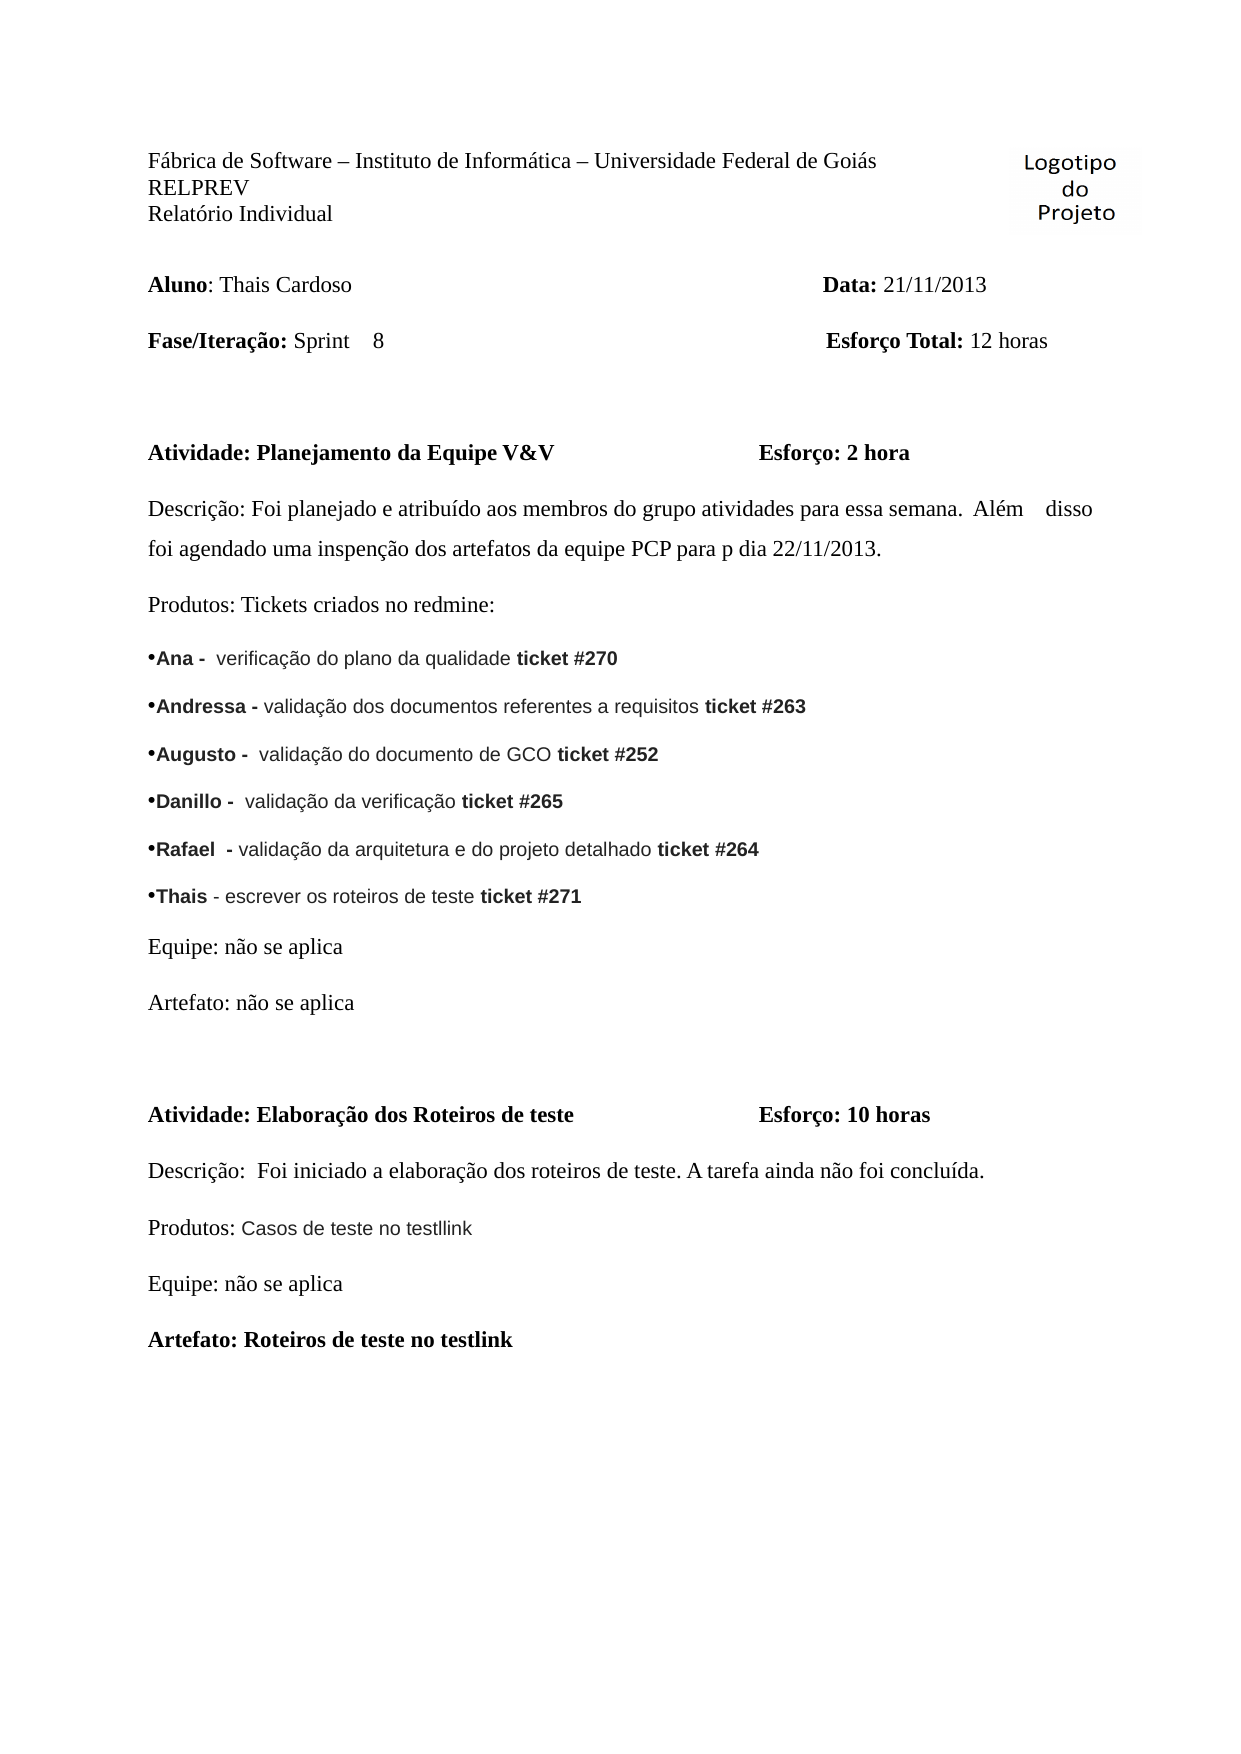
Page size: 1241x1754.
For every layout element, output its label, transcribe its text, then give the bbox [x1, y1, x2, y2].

text Atividade: Elaboração dos Roteiros de teste Esforço: 10 horas [148, 1101, 1093, 1128]
list Thais - escrever os roteiros de teste ticket #271 [148, 885, 1093, 909]
list Ana - verificação do plano da qualidade ticket #270 [148, 647, 1093, 671]
text Artefato: Roteiros de teste no testlink [148, 1326, 1093, 1352]
list Danillo - validação da verificação ticket #265 [148, 790, 1093, 813]
list Andressa - validação dos documentos referentes a requisitos ticket #263 [148, 695, 1093, 718]
list Augusto - validação do documento de GCO ticket #252 [148, 742, 1093, 766]
list Rafael - validação da arquitetura e do projeto detalhado ticket #264 [148, 838, 1093, 861]
text Atividade: Planejamento da Equipe V&V Esforço: 2 hora [148, 439, 1093, 466]
text Equipe: não se aplica [148, 1270, 1093, 1296]
text Produtos: Tickets criados no redmine: [148, 591, 1093, 617]
text Artefato: não se aplica [148, 989, 1093, 1015]
text Equipe: não se aplica [148, 933, 1093, 959]
text Aluno: Thais Cardoso Data: 21/11/2013 [148, 271, 1093, 297]
text Fase/Iteração: Sprint 8 Esforço Total: 12 horas [148, 327, 1093, 353]
text Descrição: Foi iniciado a elaboração dos roteiros de teste. A tarefa ainda não foi concluída. [148, 1157, 1093, 1184]
text Descrição: Foi planejado e atribuído aos membros do grupo atividades para essa semana. Além disso foi agendado uma inspenção dos artefatos da equipe PCP para p dia 22/11/2013. [148, 496, 1093, 561]
text Produtos: Casos de teste no testllink [148, 1214, 1093, 1240]
